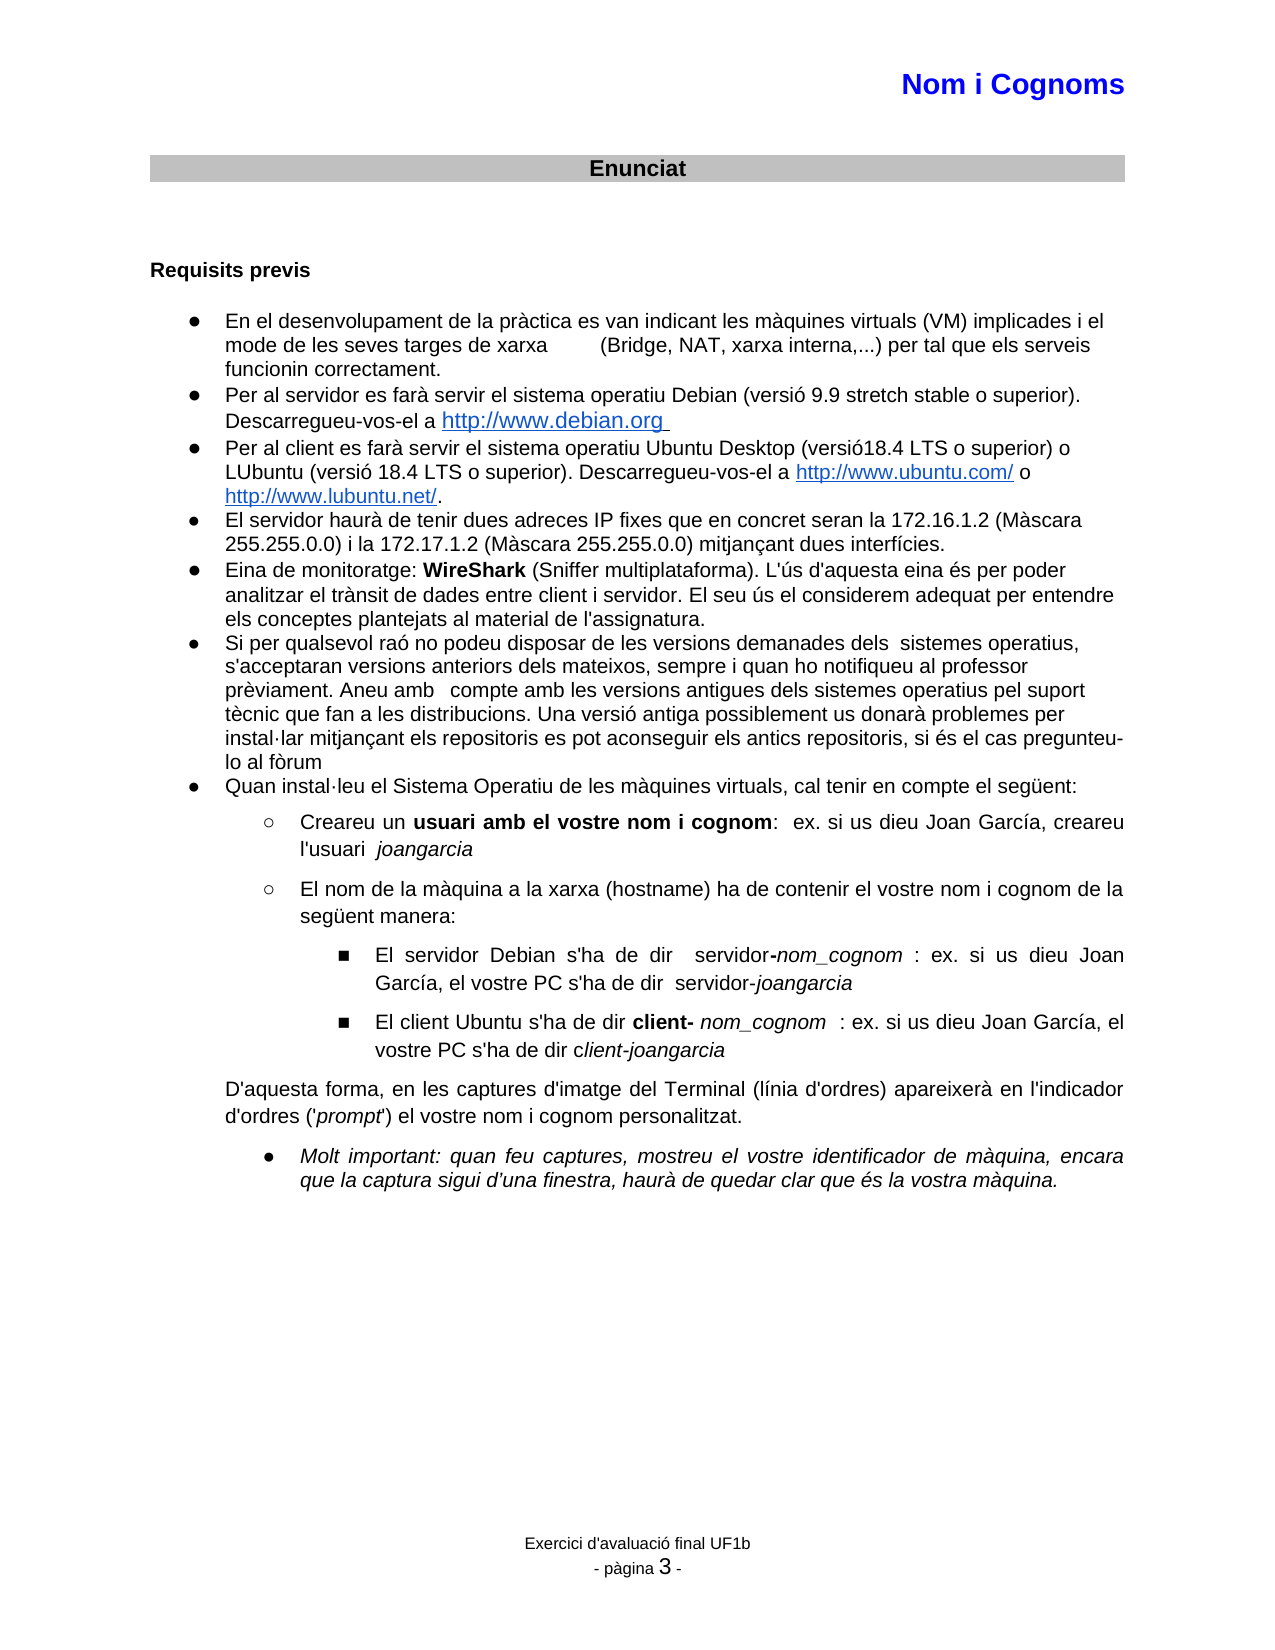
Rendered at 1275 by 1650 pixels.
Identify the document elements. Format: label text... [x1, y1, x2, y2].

list El servidor Debian s'ha de dir servidor-nom_cognom : ex. si us dieu Joan García, el vostre PC s'ha de dir servidor-joangarcia [337, 943, 1125, 995]
list Quan instal·leu el Sistema Operatiu de les màquines virtuals, cal tenir en compte el següent: [187, 774, 1125, 798]
list El nom de la màquina a la xarxa (hostname) ha de contenir el vostre nom i cognom de la següent manera: [262, 877, 1125, 928]
list Molt important: quan feu captures, mostreu el vostre identificador de màquina, encara que la captura sigui d’una finestra, haurà de quedar clar que és la vostra màquina. [262, 1144, 1125, 1192]
text Enunciat [150, 155, 1125, 182]
list Per al servidor es farà servir el sistema operatiu Debian (versió 9.9 stretch stable o superior). Descarregueu-vos-el a http://www.debian.org [187, 381, 1125, 434]
list Per al client es farà servir el sistema operatiu Ubuntu Desktop (versió18.4 LTS o superior) o LUbuntu (versió 18.4 LTS o superior). Descarregueu-vos-el a http://www.ubuntu.com/ o http://www.lubuntu.net/. [187, 434, 1125, 508]
list Creareu un usuari amb el vostre nom i cognom: ex. si us dieu Joan García, creareu l'usuari joangarcia [262, 810, 1125, 861]
list El servidor haurà de tenir dues adreces IP fixes que en concret seran la 172.16.1.2 (Màscara 255.255.0.0) i la 172.17.1.2 (Màscara 255.255.0.0) mitjançant dues interfícies. [187, 508, 1125, 556]
list El client Ubuntu s'ha de dir client- nom_cognom : ex. si us dieu Joan García, el vostre PC s'ha de dir client-joangarcia [337, 1010, 1125, 1062]
list Si per qualsevol raó no podeu disposar de les versions demanades dels sistemes operatius, s'acceptaran versions anteriors dels mateixos, sempre i quan ho notifiqueu al professor prèviament. Aneu amb compte amb les versions antigues dels sistemes operatius pel suport tècnic que fan a les distribucions. Una versió antiga possiblement us donarà problemes per instal·lar mitjançant els repositoris es pot aconseguir els antics repositoris, si és el cas pregunteu-lo al fòrum [187, 630, 1125, 774]
list En el desenvolupament de la pràctica es van indicant les màquines virtuals (VM) implicades i el mode de les seves targes de xarxa (Bridge, NAT, xarxa interna,...) per tal que els serveis funcionin correctament. [187, 307, 1125, 381]
text Requisits previs [150, 258, 1125, 282]
list D'aquesta forma, en les captures d'imatge del Terminal (línia d'ordres) apareixerà en l'indicador d'ordres ('prompt') el vostre nom i cognom personalitzat. [187, 1077, 1125, 1128]
list Eina de monitoratge: WireShark (Sniffer multiplataforma). L'ús d'aquesta eina és per poder analitzar el trànsit de dades entre client i servidor. El seu ús el considerem adequat per entendre els conceptes plantejats al material de l'assignatura. [187, 556, 1125, 630]
